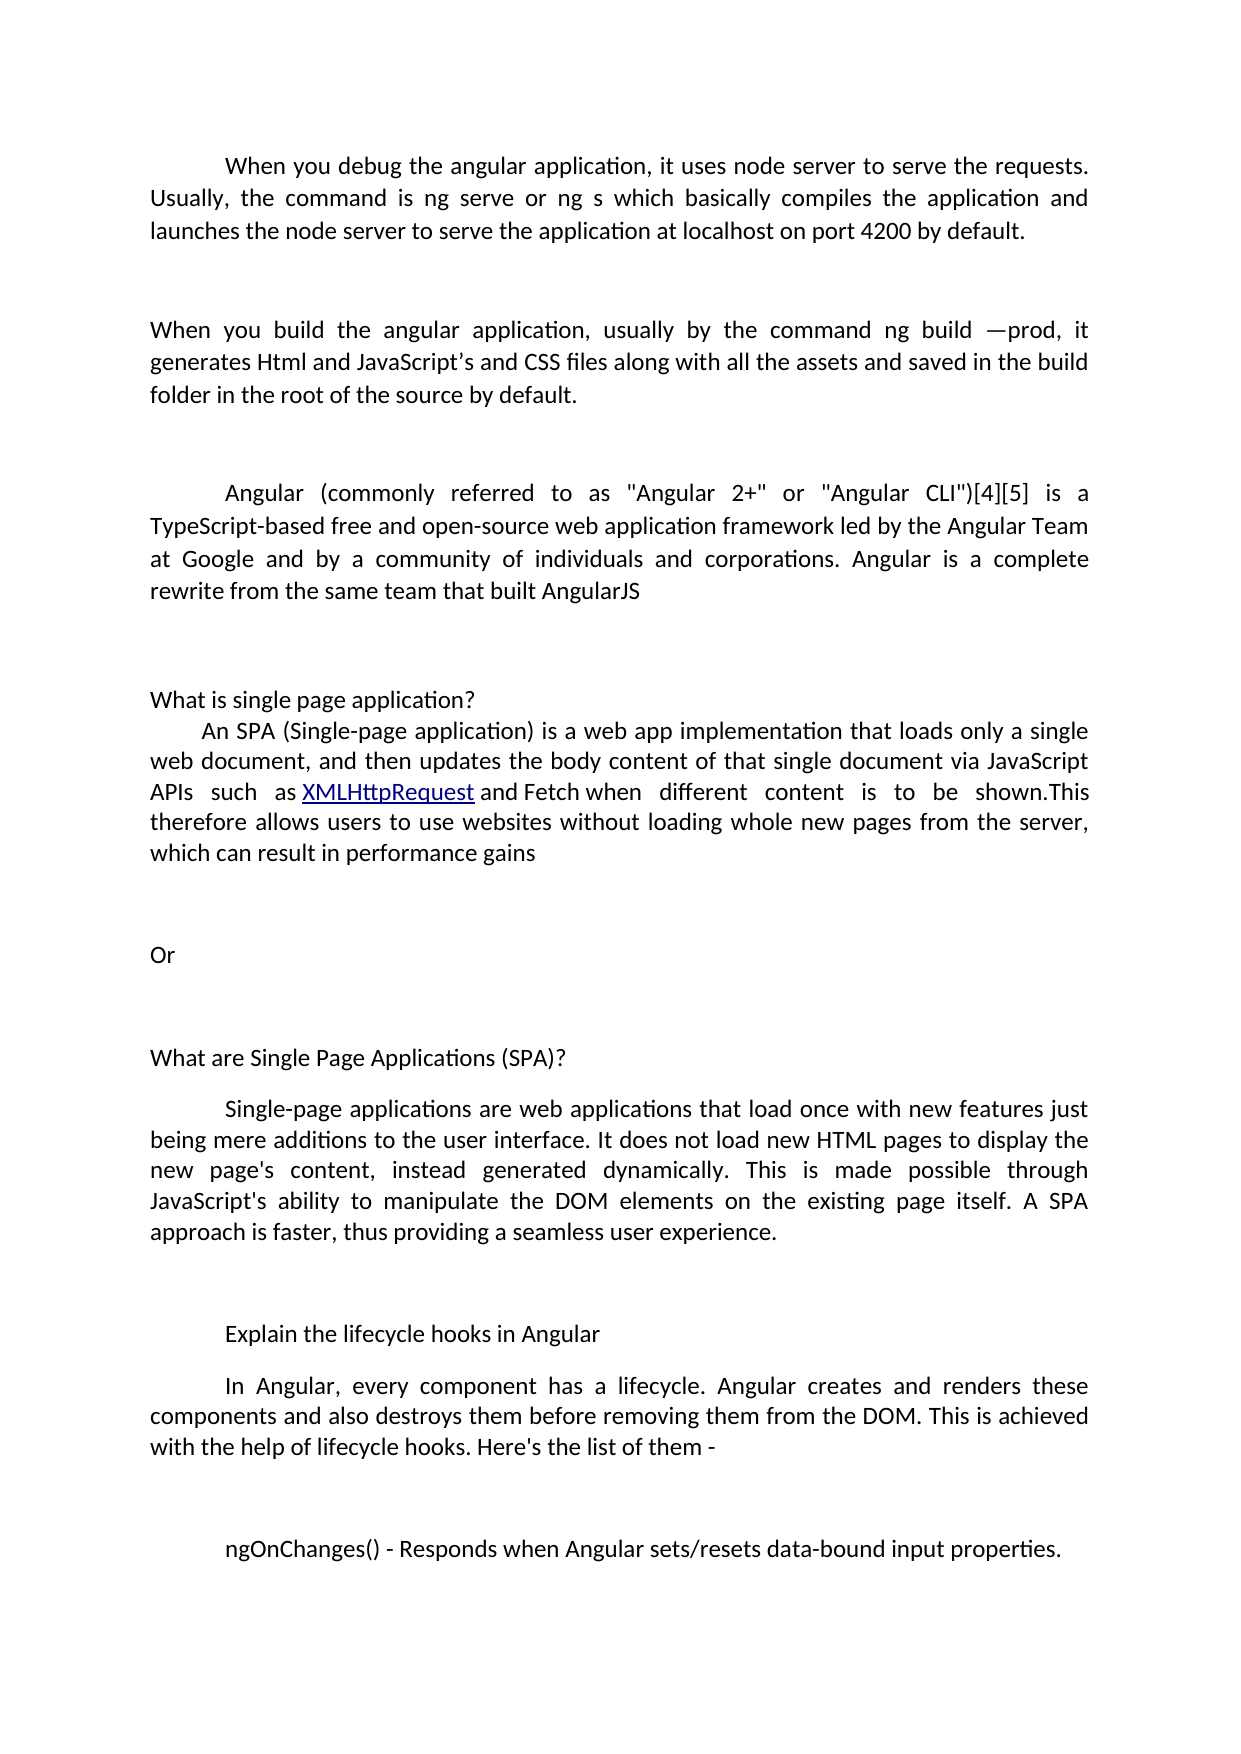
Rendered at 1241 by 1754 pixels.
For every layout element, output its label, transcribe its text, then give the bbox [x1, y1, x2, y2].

text What is single page application? An SPA (Single-page application) is a web app implementation that loads only a single web document, and then updates the body content of that single document via JavaScript APIs such as XMLHttpRequest and Fetch when different content is to be shown.This therefore allows users to use websites without loading whole new pages from the server, which can result in performance gains [150, 684, 1090, 867]
text Explain the lifecycle hooks in Angular [150, 1318, 1090, 1349]
text Angular (commonly referred to as "Angular 2+" or "Angular CLI")[4][5] is a TypeScript-based free and open-source web application framework led by the Angular Team at Google and by a community of individuals and corporations. Angular is a complete rewrite from the same team that built AngularJS [150, 477, 1090, 606]
text When you build the angular application, usually by the command ng build —prod, it generates Html and JavaScript’s and CSS files along with all the assets and saved in the build folder in the root of the source by default. [150, 314, 1090, 409]
text When you debug the angular application, it uses node server to serve the requests. Usually, the command is ng serve or ng s which basically compiles the application and launches the node server to serve the application at localhost on port 4200 by default. [150, 150, 1090, 246]
text Single-page applications are web applications that load once with new features just being mere additions to the user interface. It does not load new HTML pages to display the new page's content, instead generated dynamically. This is made possible through JavaScript's ability to manipulate the DOM elements on the existing page itself. A SPA approach is faster, thus providing a seamless user experience. [150, 1094, 1090, 1246]
text In Angular, every component has a lifecycle. Angular creates and renders these components and also destroys them before removing them from the DOM. This is achieved with the help of lifecycle hooks. Here's the list of them - [150, 1370, 1090, 1461]
text Or [150, 939, 1090, 970]
text What are Single Page Applications (SPA)? [150, 1042, 1090, 1073]
text ngOnChanges() - Responds when Angular sets/resets data-bound input properties. [150, 1533, 1090, 1564]
